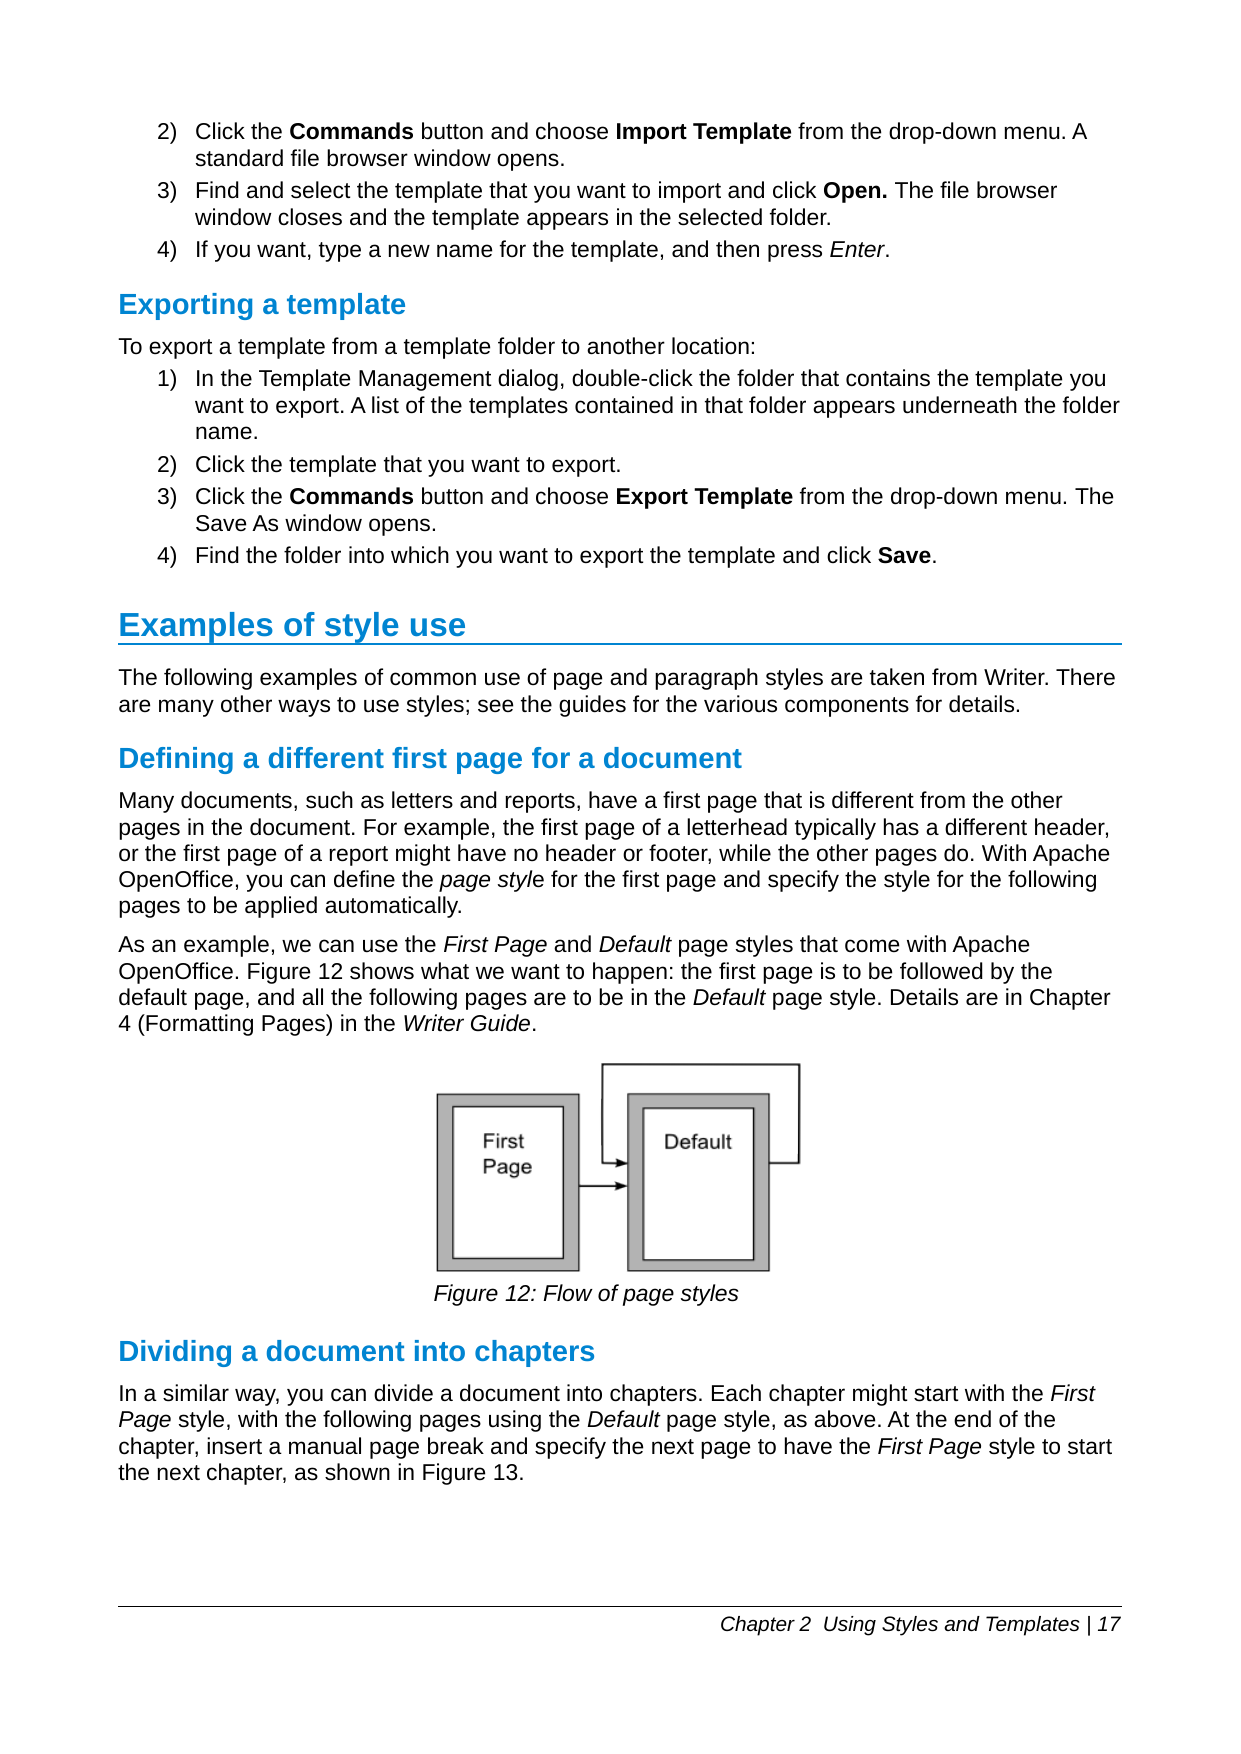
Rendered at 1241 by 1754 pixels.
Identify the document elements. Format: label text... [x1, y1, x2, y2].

list In the Template Management dialog, double-click the folder that contains the template you want to export. A list of the templates contained in that folder appears underneath the folder name. [177, 365, 1122, 444]
list Find and select the template that you want to import and click Open. The file browser window closes and the template appears in the selected folder. [177, 177, 1122, 230]
text The following examples of common use of page and paragraph styles are taken from Writer. There are many other ways to use styles; see the guides for the various components for details. [118, 664, 1122, 717]
list Click the template that you want to export. [177, 451, 1122, 477]
list Find the folder into which you want to export the template and click Save. [177, 542, 1122, 569]
subtitle Defining a different first page for a document [118, 741, 1122, 775]
picture [433, 1061, 807, 1274]
subtitle Dividing a document into chapters [118, 1334, 1122, 1367]
subtitle Examples of style use [118, 605, 1122, 643]
list To export a template from a template folder to another location: [118, 333, 1122, 359]
list Click the Commands button and choose Export Template from the drop-down menu. The Save As window opens. [177, 483, 1122, 536]
list Click the Commands button and choose Import Template from the drop-down menu. A standard file browser window opens. [177, 118, 1122, 171]
text In a similar way, you can divide a document into chapters. Each chapter might start with the First Page style, with the following pages using the Default page style, as above. At the end of the chapter, insert a manual page break and specify the next page to have the First Page style to start the next chapter, as shown in Figure 33. [118, 1380, 1122, 1485]
text Figure 32: Flow of page styles [433, 1280, 807, 1307]
text As an example, we can use the First Page and Default page styles that come with Apache OpenOffice. Figure 32 shows what we want to happen: the first page is to be followed by the default page, and all the following pages are to be in the Default page style. Details are in Chapter 4 (Formatting Pages) in the Writer Guide. [118, 931, 1122, 1037]
text Many documents, such as letters and reports, have a first page that is different from the other pages in the document. For example, the first page of a letterhead typically has a different header, or the first page of a report might have no header or footer, while the other pages do. With Apache OpenOffice, you can define the page style for the first page and specify the style for the following pages to be applied automatically. [118, 787, 1122, 919]
list If you want, type a new name for the template, and then press Enter. [177, 236, 1122, 262]
subtitle Exporting a template [118, 287, 1122, 320]
